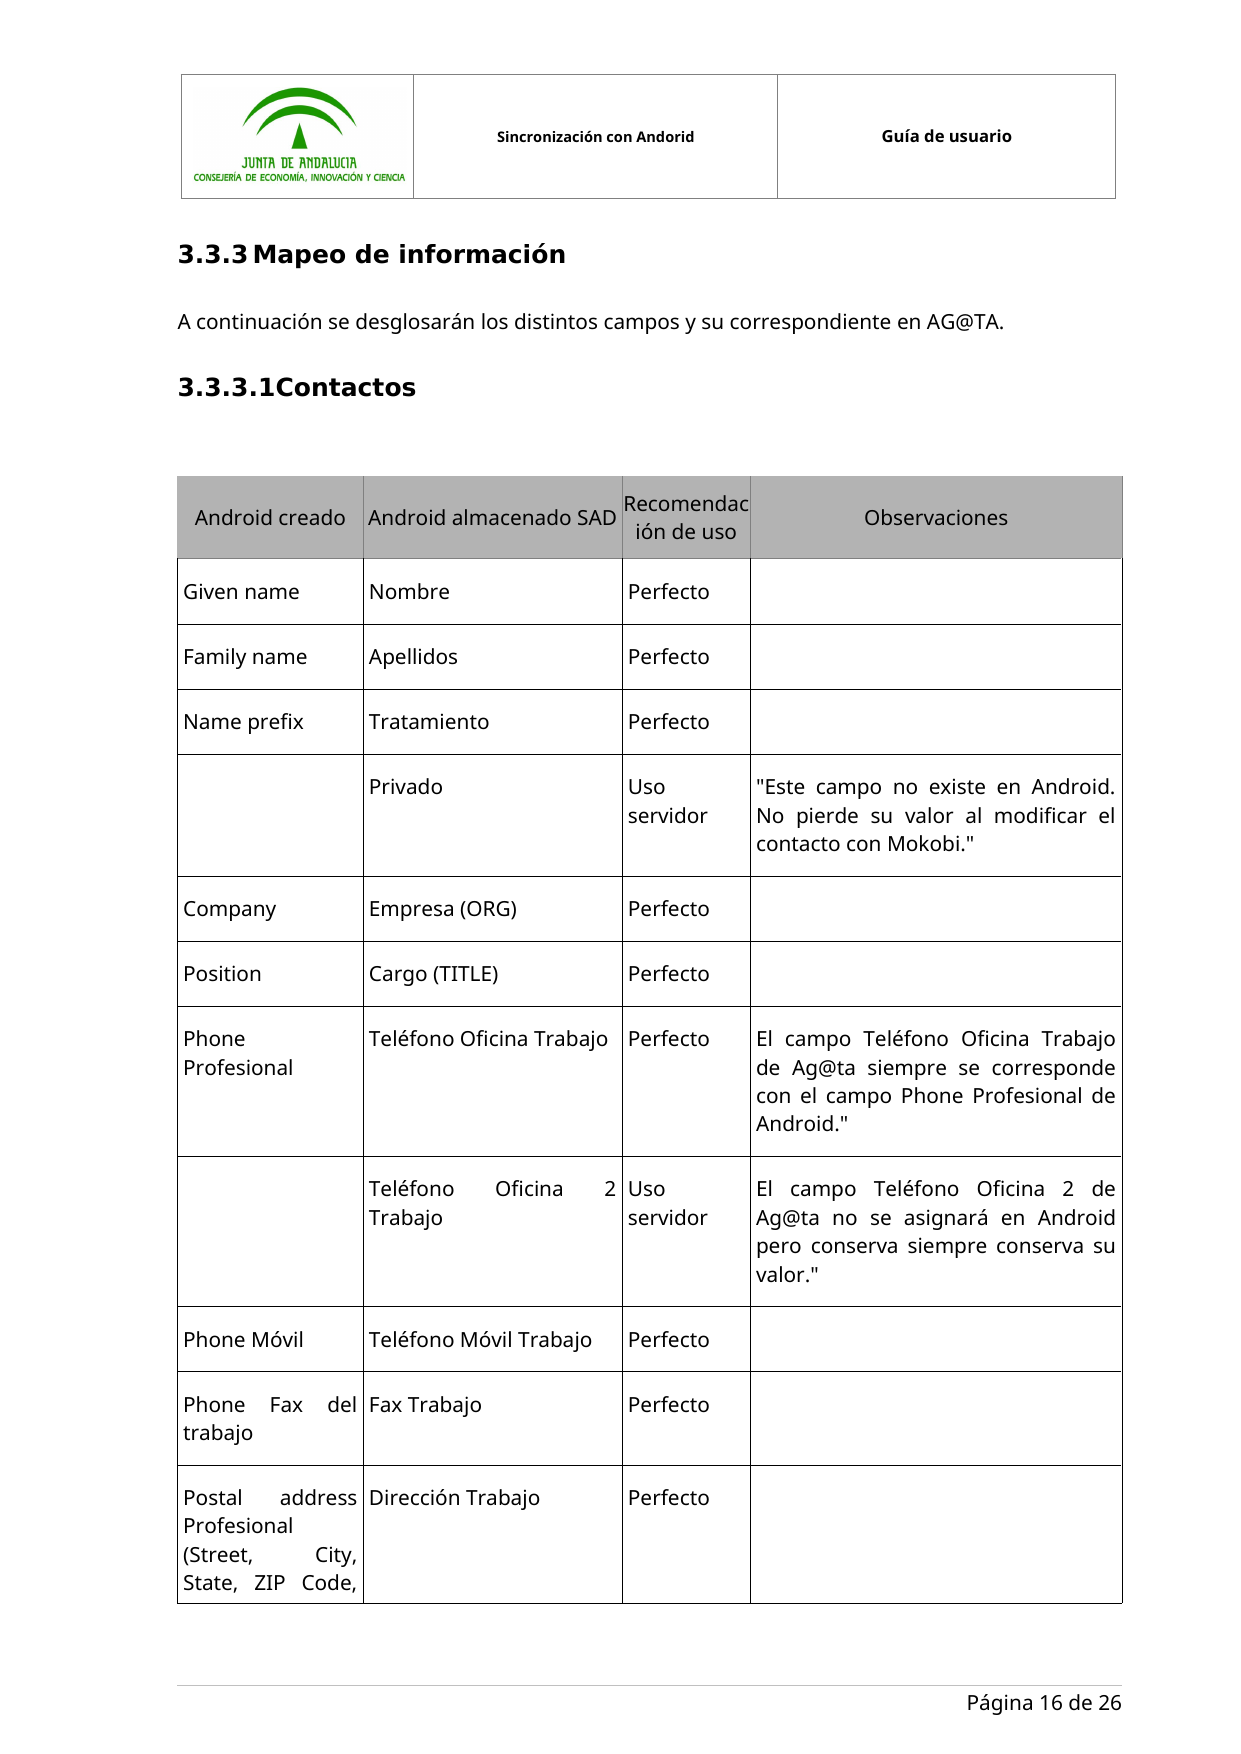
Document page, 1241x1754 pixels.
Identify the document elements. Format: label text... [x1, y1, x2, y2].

table_cell Cargo (TITLE) [364, 942, 622, 1006]
table_cell Perfecto [623, 877, 750, 941]
table_header Recomendación de uso [623, 476, 750, 558]
text A continuación se desglosarán los distintos campos y su correspondiente en AG@TA. [177, 307, 1122, 335]
table_cell [751, 558, 1122, 624]
table_cell [751, 689, 1122, 754]
table_cell Given name [178, 559, 363, 624]
table_cell Phone Móvil [178, 1307, 363, 1371]
table_cell Apellidos [364, 625, 622, 689]
table_cell "Este campo no existe en Android. No pierde su valor al modificar el contacto con Mokobi." [751, 754, 1122, 876]
table_cell [751, 1371, 1122, 1465]
table_cell Tratamiento [364, 690, 622, 754]
table_cell Perfecto [623, 1007, 750, 1156]
table_cell Uso servidor [623, 1157, 750, 1306]
table_cell Perfecto [623, 559, 750, 624]
table_cell Position [178, 942, 363, 1006]
table_cell Teléfono Oficina Trabajo [364, 1007, 622, 1156]
table_cell Phone Profesional [178, 1007, 363, 1156]
table_cell Perfecto [623, 625, 750, 689]
table_cell Nombre [364, 559, 622, 624]
table_header Observaciones [751, 476, 1122, 558]
table_cell Perfecto [623, 942, 750, 1006]
table_cell [751, 941, 1122, 1006]
table_cell El campo Teléfono Oficina 2 de Ag@ta no se asignará en Android pero conserva siempre conserva su valor." [751, 1156, 1122, 1306]
picture [192, 87, 407, 186]
table_cell Perfecto [623, 1466, 750, 1603]
table_cell Teléfono Oficina 2 Trabajo [364, 1157, 622, 1306]
table_cell Perfecto [623, 690, 750, 754]
table_cell [178, 755, 363, 876]
table_header Android almacenado SAD [364, 476, 622, 558]
subtitle Mapeo de información [177, 240, 1122, 269]
table_cell [178, 1157, 363, 1306]
table_cell [751, 624, 1122, 689]
table_cell Teléfono Móvil Trabajo [364, 1307, 622, 1371]
table_header Android creado [177, 476, 363, 558]
subtitle Contactos [177, 373, 1122, 402]
table_cell Name prefix [178, 690, 363, 754]
table_cell Fax Trabajo [364, 1372, 622, 1465]
table_cell Company [178, 877, 363, 941]
table_cell [751, 1465, 1122, 1603]
table_cell Postal address Profesional (Street, City, State, ZIP Code, [178, 1466, 363, 1603]
table_cell [751, 1306, 1122, 1371]
table_cell [751, 876, 1122, 941]
table_cell Phone Fax del trabajo [178, 1372, 363, 1465]
table_cell Empresa (ORG) [364, 877, 622, 941]
table_cell Perfecto [623, 1372, 750, 1465]
table_cell Family name [178, 625, 363, 689]
table_cell Perfecto [623, 1307, 750, 1371]
table_cell El campo Teléfono Oficina Trabajo de Ag@ta siempre se corresponde con el campo Phone Profesional de Android." [751, 1006, 1122, 1156]
table_cell Dirección Trabajo [364, 1466, 622, 1603]
table_cell Uso servidor [623, 755, 750, 876]
table_cell Privado [364, 755, 622, 876]
